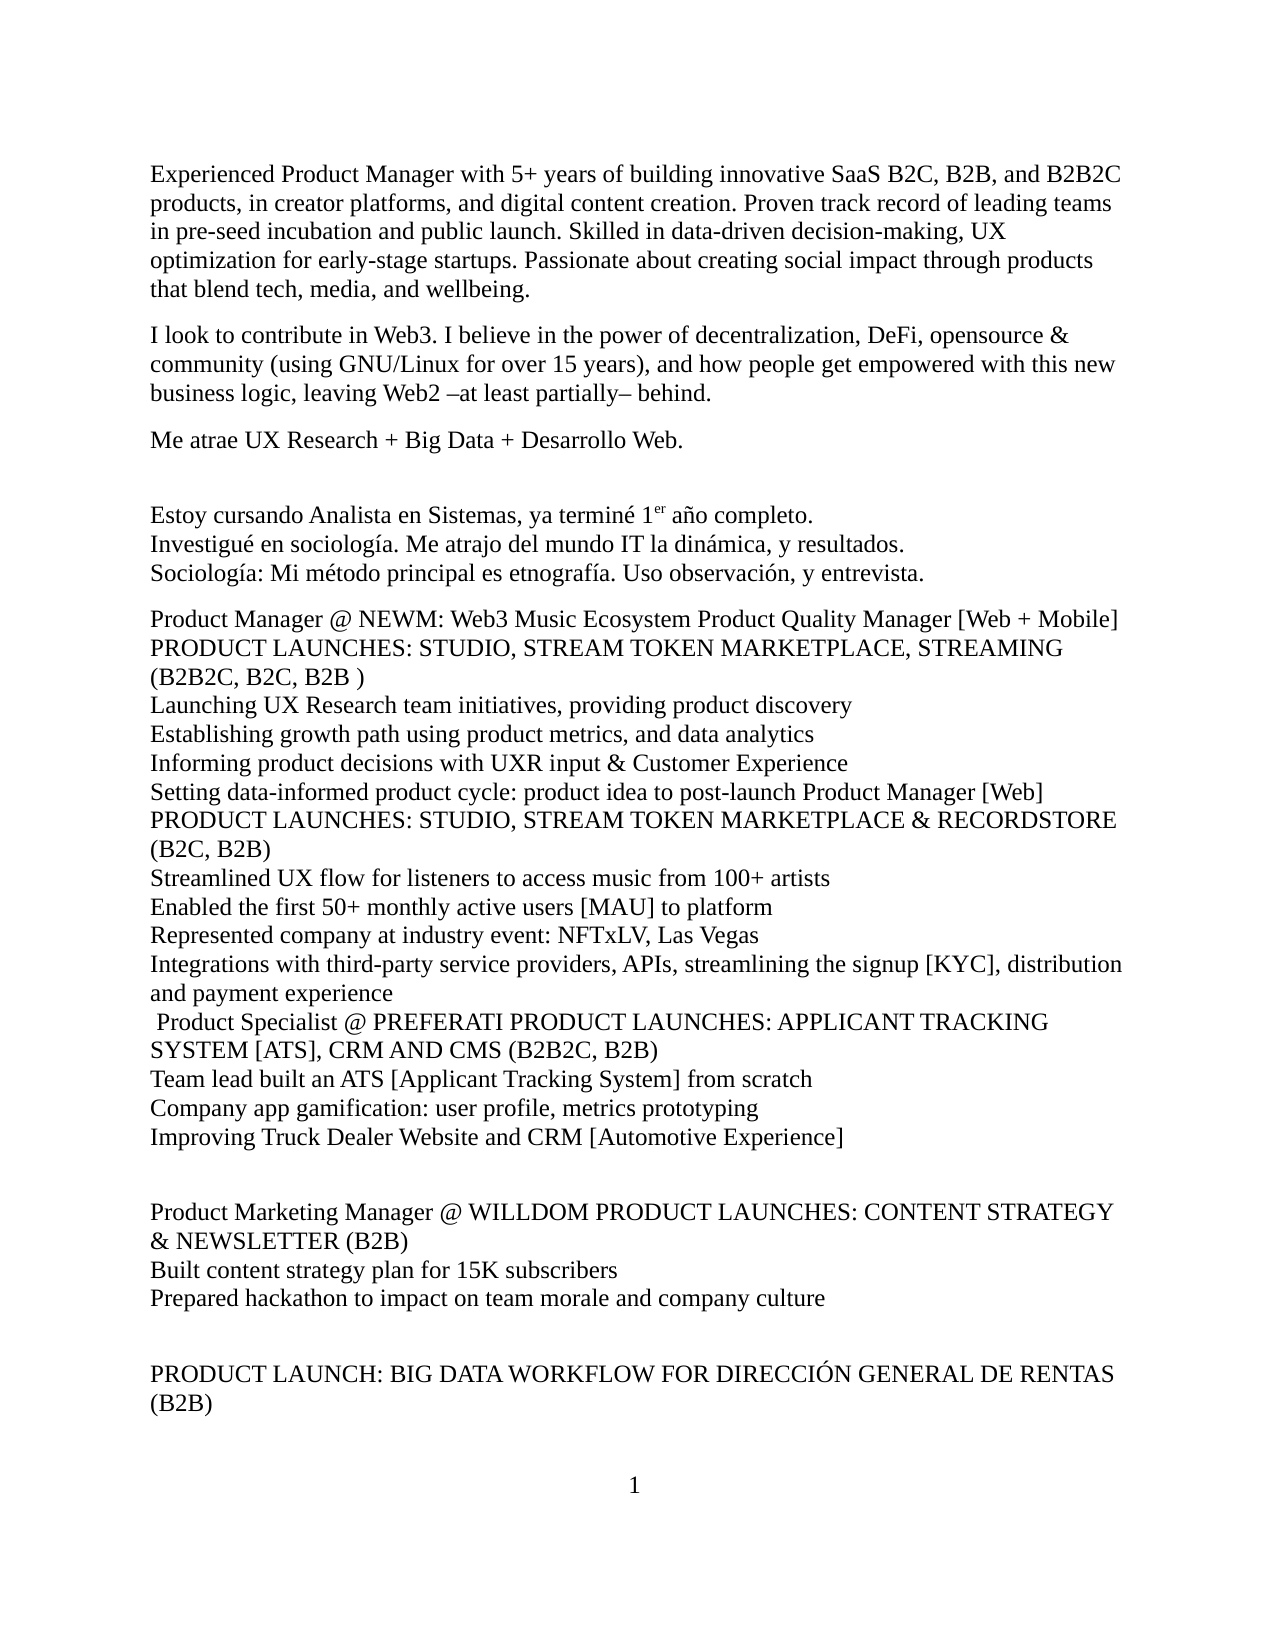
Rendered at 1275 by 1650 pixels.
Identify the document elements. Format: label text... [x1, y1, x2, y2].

text Experienced Product Manager with 5+ years of building innovative SaaS B2C, B2B, and B2B2C products, in creator platforms, and digital content creation. Proven track record of leading teams in pre-seed incubation and public launch. Skilled in data-driven decision-making, UX optimization for early-stage startups. Passionate about creating social impact through products that blend tech, media, and wellbeing. [150, 159, 1125, 303]
text PRODUCT LAUNCH: BIG DATA WORKFLOW FOR DIRECCIÓN GENERAL DE RENTAS (B2B) [150, 1359, 1125, 1416]
text Me atrae UX Research + Big Data + Desarrollo Web. [150, 425, 1125, 482]
text I look to contribute in Web3. I believe in the power of decentralization, DeFi, opensource & community (using GNU/Linux for over 15 years), and how people get empowered with this new business logic, leaving Web2 –at least partially– behind. [150, 321, 1125, 407]
text Estoy cursando Analista en Sistemas, ya terminé 1er año completo. Investigué en sociología. Me atrajo del mundo IT la dinámica, y resultados. Sociología: Mi método principal es etnografía. Uso observación, y entrevista. [150, 500, 1125, 586]
text Product Manager @ NEWM: Web3 Music Ecosystem Product Quality Manager [Web + Mobile] PRODUCT LAUNCHES: STUDIO, STREAM TOKEN MARKETPLACE, STREAMING (B2B2C, B2C, B2B ) Launching UX Research team initiatives, providing product discovery Establishing growth path using product metrics, and data analytics Informing product decisions with UXR input & Customer Experience Setting data-informed product cycle: product idea to post-launch Product Manager [Web] PRODUCT LAUNCHES: STUDIO, STREAM TOKEN MARKETPLACE & RECORDSTORE (B2C, B2B) Streamlined UX flow for listeners to access music from 100+ artists Enabled the first 50+ monthly active users [MAU] to platform Represented company at industry event: NFTxLV, Las Vegas Integrations with third-party service providers, APIs, streamlining the signup [KYC], distribution and payment experience Product Specialist @ PREFERATI PRODUCT LAUNCHES: APPLICANT TRACKING SYSTEM [ATS], CRM AND CMS (B2B2C, B2B) Team lead built an ATS [Applicant Tracking System] from scratch Company app gamification: user profile, metrics prototyping Improving Truck Dealer Website and CRM [Automotive Experience] [150, 604, 1125, 1179]
text Product Marketing Manager @ WILLDOM PRODUCT LAUNCHES: CONTENT STRATEGY & NEWSLETTER (B2B) Built content strategy plan for 15K subscribers Prepared hackathon to impact on team morale and company culture [150, 1197, 1125, 1341]
